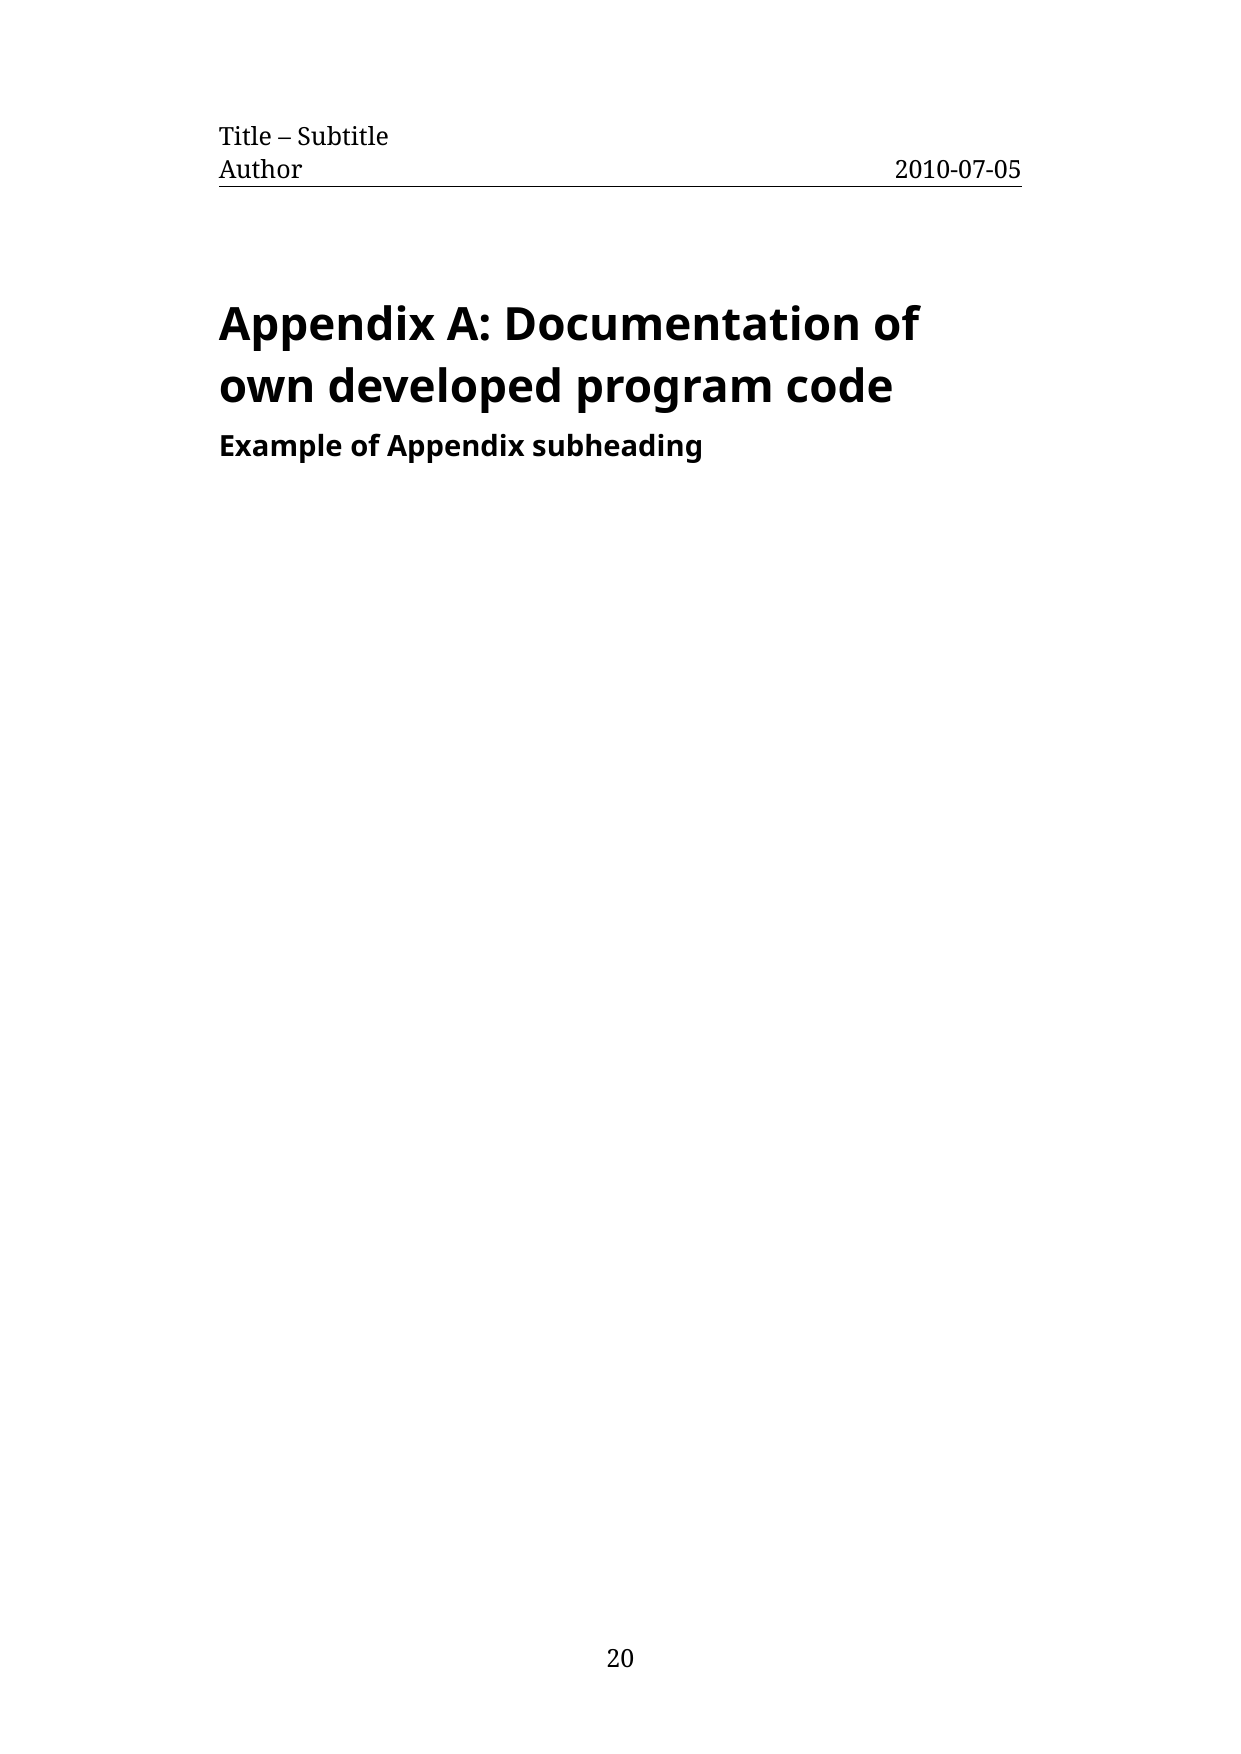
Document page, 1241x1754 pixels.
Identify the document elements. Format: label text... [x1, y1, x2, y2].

subtitle Appendix A: Documentation of own developed program code [218, 291, 1022, 416]
subtitle Example of Appendix subheading [218, 425, 1022, 465]
